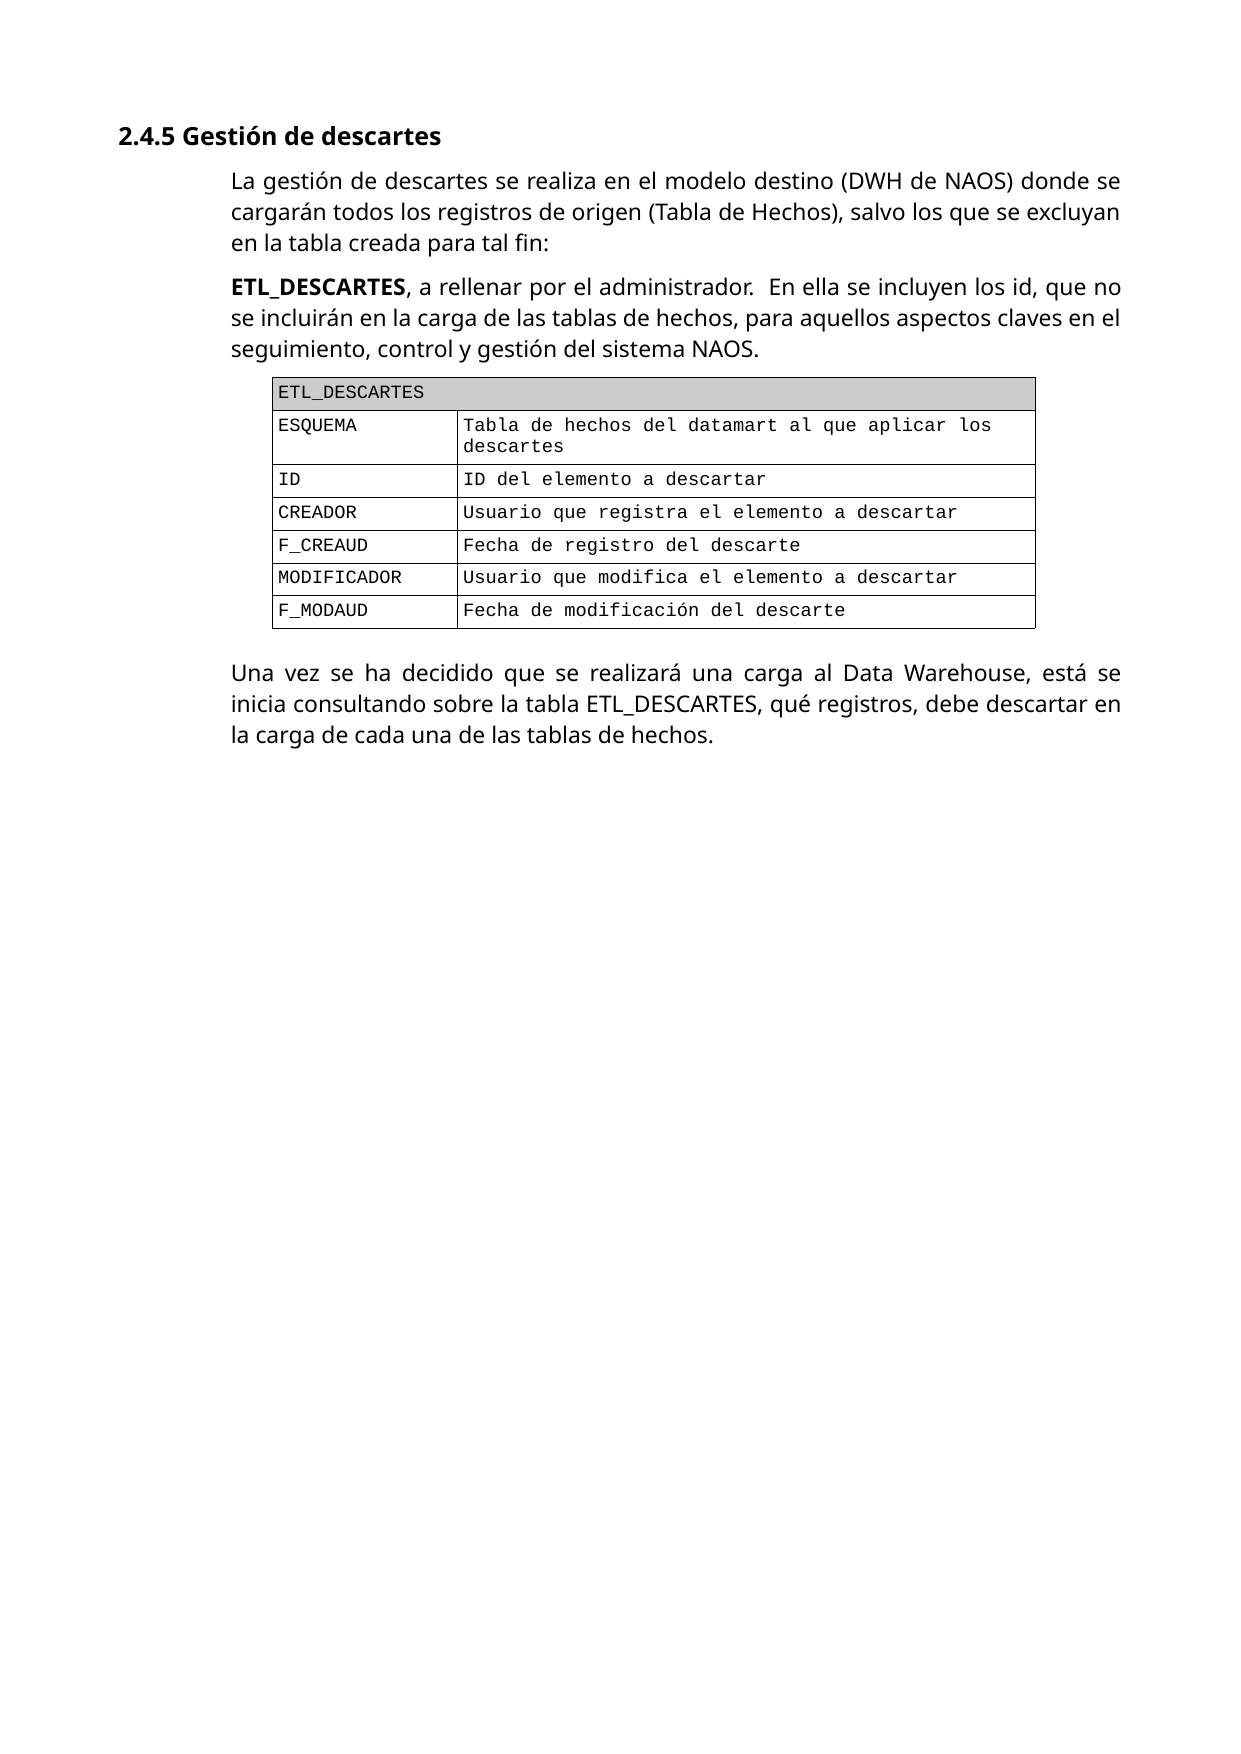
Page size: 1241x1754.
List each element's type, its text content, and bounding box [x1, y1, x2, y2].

table_cell ID [273, 465, 457, 497]
table_cell Tabla de hechos del datamart al que aplicar los descartes [458, 411, 1035, 464]
list ETL_DESCARTES, a rellenar por el administrador. En ella se incluyen los id, que no se incluirán en la carga de las tablas de hechos, para aquellos aspectos claves en el seguimiento, control y gestión del sistema NAOS. [193, 271, 1122, 365]
table_header ETL_DESCARTES [273, 378, 1035, 410]
table_cell ID del elemento a descartar [458, 465, 1035, 497]
table_cell CREADOR [273, 498, 457, 530]
table_cell Fecha de modificación del descarte [458, 596, 1035, 628]
list Una vez se ha decidido que se realizará una carga al Data Warehouse, está se inicia consultando sobre la tabla ETL_DESCARTES, qué registros, debe descartar en la carga de cada una de las tablas de hechos. [193, 657, 1122, 750]
table_cell F_CREAUD [273, 531, 457, 562]
list La gestión de descartes se realiza en el modelo destino (DWH de NAOS) donde se cargarán todos los registros de origen (Tabla de Hechos), salvo los que se excluyan en la tabla creada para tal fin: [193, 165, 1122, 258]
subtitle Gestión de descartes [118, 118, 1122, 152]
table_cell F_MODAUD [273, 596, 457, 628]
table_cell MODIFICADOR [273, 564, 457, 595]
table_cell Usuario que modifica el elemento a descartar [458, 564, 1035, 595]
table_cell Fecha de registro del descarte [458, 531, 1035, 562]
table_cell Usuario que registra el elemento a descartar [458, 498, 1035, 530]
table_cell ESQUEMA [273, 411, 457, 464]
